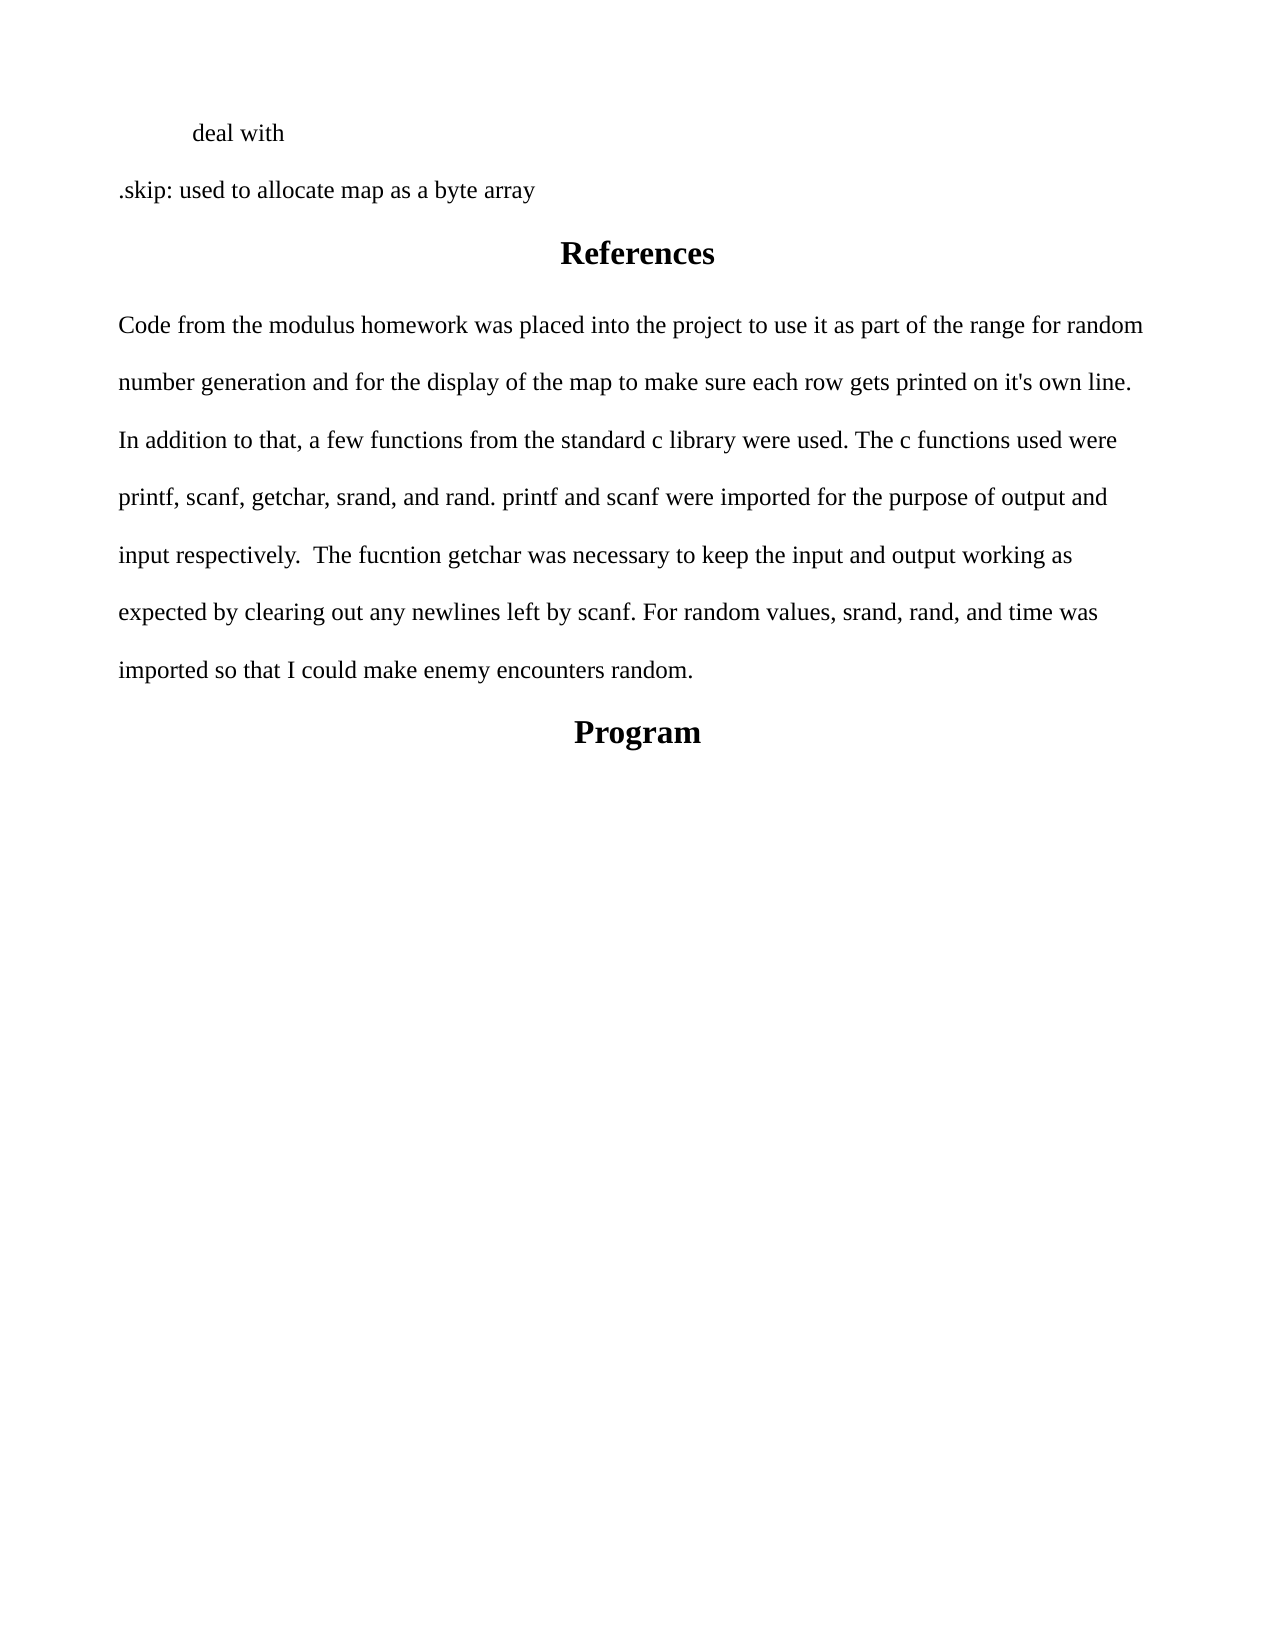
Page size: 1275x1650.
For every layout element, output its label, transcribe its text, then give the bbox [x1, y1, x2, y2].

text deal with [118, 118, 1157, 147]
text .skip: used to allocate map as a byte array [118, 176, 1157, 204]
text Program [118, 712, 1157, 751]
text Code from the modulus homework was placed into the project to use it as part of the range for random number generation and for the display of the map to make sure each row gets printed on it's own line. In addition to that, a few functions from the standard c library were used. The c functions used were printf, scanf, getchar, srand, and rand. printf and scanf were imported for the purpose of output and input respectively. The fucntion getchar was necessary to keep the input and output working as expected by clearing out any newlines left by scanf. For random values, srand, rand, and time was imported so that I could make enemy encounters random. [118, 310, 1157, 683]
text References [118, 233, 1157, 271]
